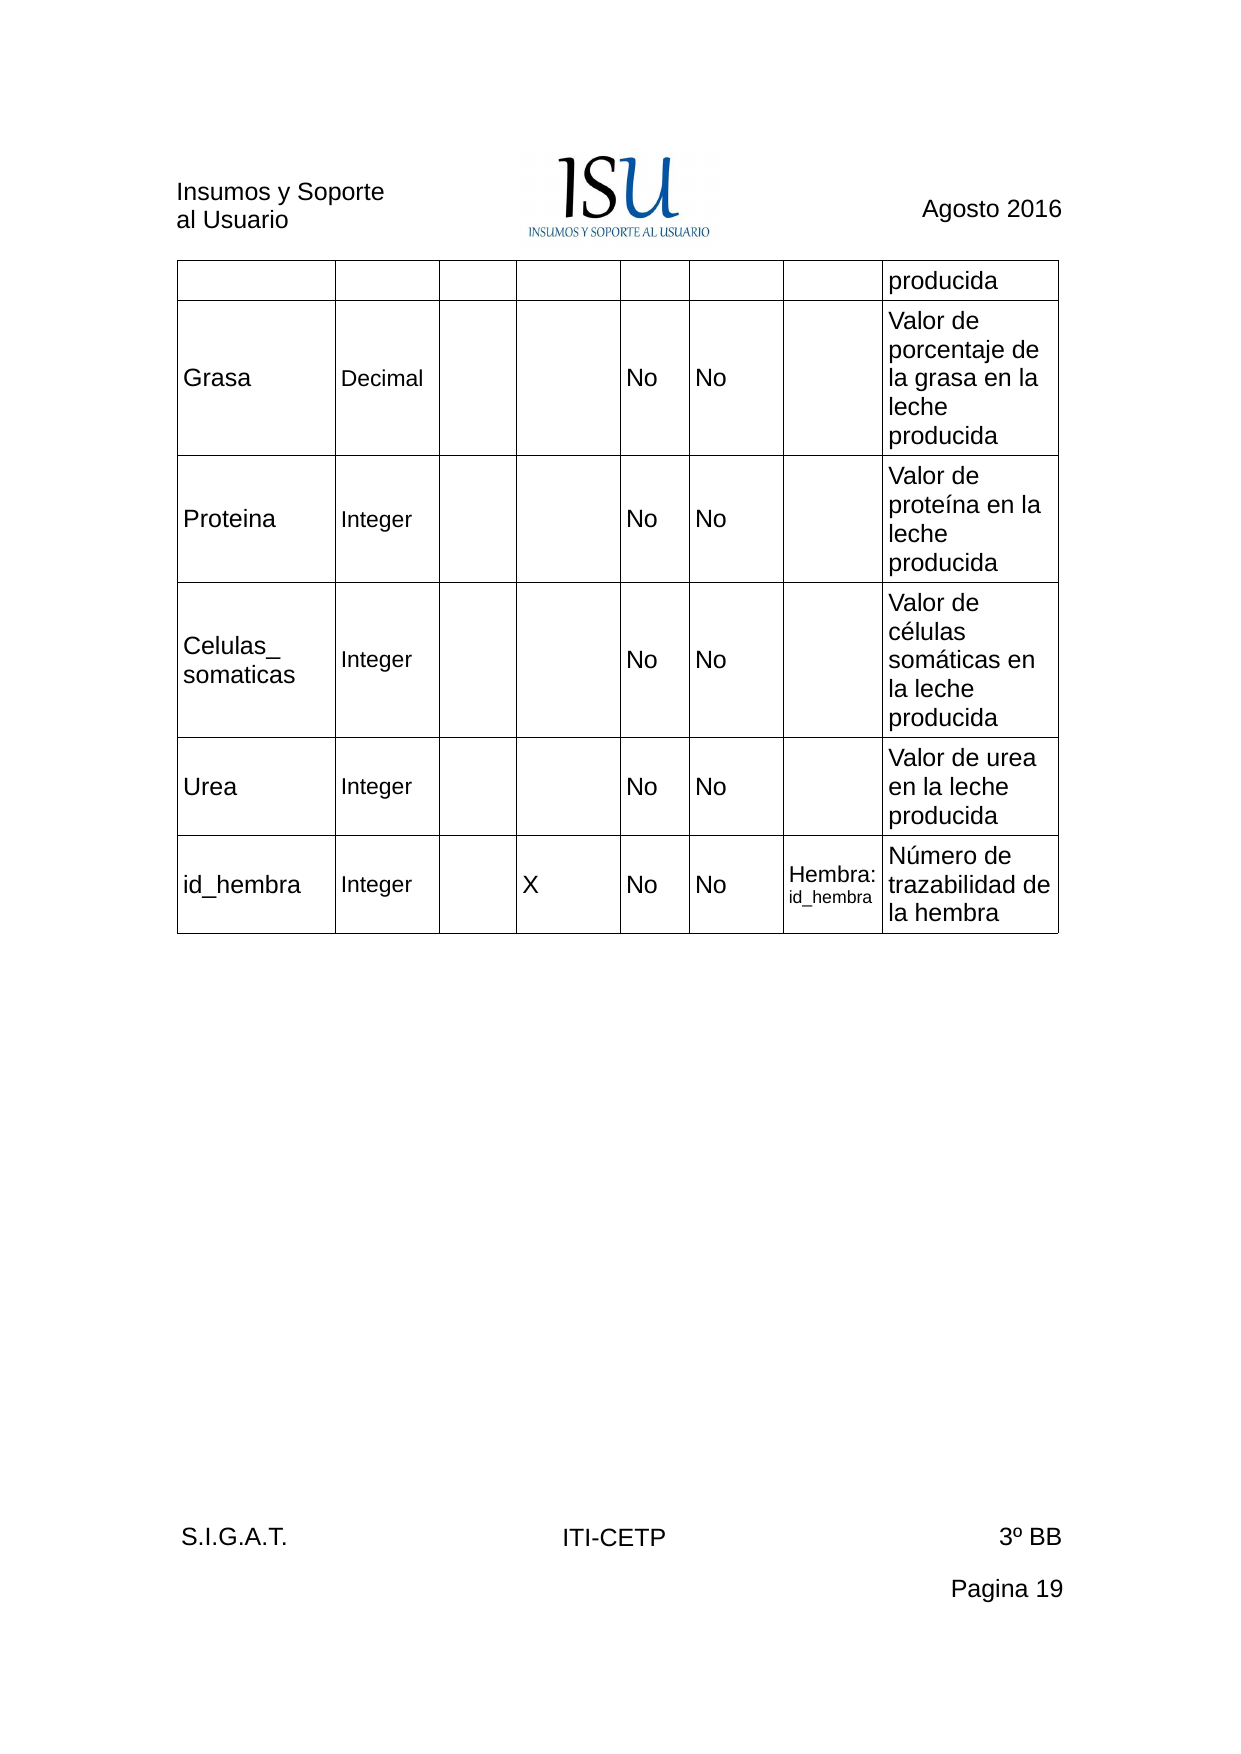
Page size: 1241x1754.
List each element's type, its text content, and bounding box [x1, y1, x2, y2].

table_cell No [621, 301, 689, 455]
table_cell No [621, 836, 689, 933]
table_cell [517, 738, 620, 835]
table_cell Celulas_ somaticas [178, 583, 335, 737]
table_cell [690, 261, 783, 300]
table_cell Decimal [336, 301, 439, 455]
table_cell Valor de porcentaje de la grasa en la leche producida [883, 301, 1058, 455]
table_cell [440, 261, 516, 300]
table_cell producida [883, 261, 1058, 300]
table_cell No [690, 456, 783, 582]
table_cell id_hembra [178, 836, 335, 933]
table_cell No [690, 301, 783, 455]
table_cell Valor de urea en la leche producida [883, 738, 1058, 835]
table_cell Urea [178, 738, 335, 835]
table_cell [440, 836, 516, 933]
table_cell Grasa [178, 301, 335, 455]
table_cell [621, 261, 689, 300]
table_cell Número de trazabilidad de la hembra [883, 836, 1058, 933]
table_cell No [690, 583, 783, 737]
table_cell [440, 456, 516, 582]
table_cell [336, 261, 439, 300]
table_cell No [621, 583, 689, 737]
table_cell [440, 738, 516, 835]
table_cell Integer [336, 836, 439, 933]
table_cell [517, 261, 620, 300]
picture [517, 138, 723, 252]
table_cell [784, 583, 882, 737]
table_cell No [690, 836, 783, 933]
table_cell [784, 456, 882, 582]
table_cell Integer [336, 456, 439, 582]
table_cell [178, 261, 335, 300]
table_cell [784, 738, 882, 835]
table_cell [517, 583, 620, 737]
table_cell Integer [336, 583, 439, 737]
table_cell No [621, 738, 689, 835]
table_cell Hembra: id_hembra [784, 836, 882, 933]
table_cell [784, 261, 882, 300]
table_cell [440, 301, 516, 455]
table_cell No [621, 456, 689, 582]
table_cell No [690, 738, 783, 835]
table_cell X [517, 836, 620, 933]
table_cell [517, 456, 620, 582]
table_cell Valor de células somáticas en la leche producida [883, 583, 1058, 737]
table_cell Proteina [178, 456, 335, 582]
table_cell Integer [336, 738, 439, 835]
table_cell [784, 301, 882, 455]
table_cell Valor de proteína en la leche producida [883, 456, 1058, 582]
table_cell [517, 301, 620, 455]
table_cell [440, 583, 516, 737]
